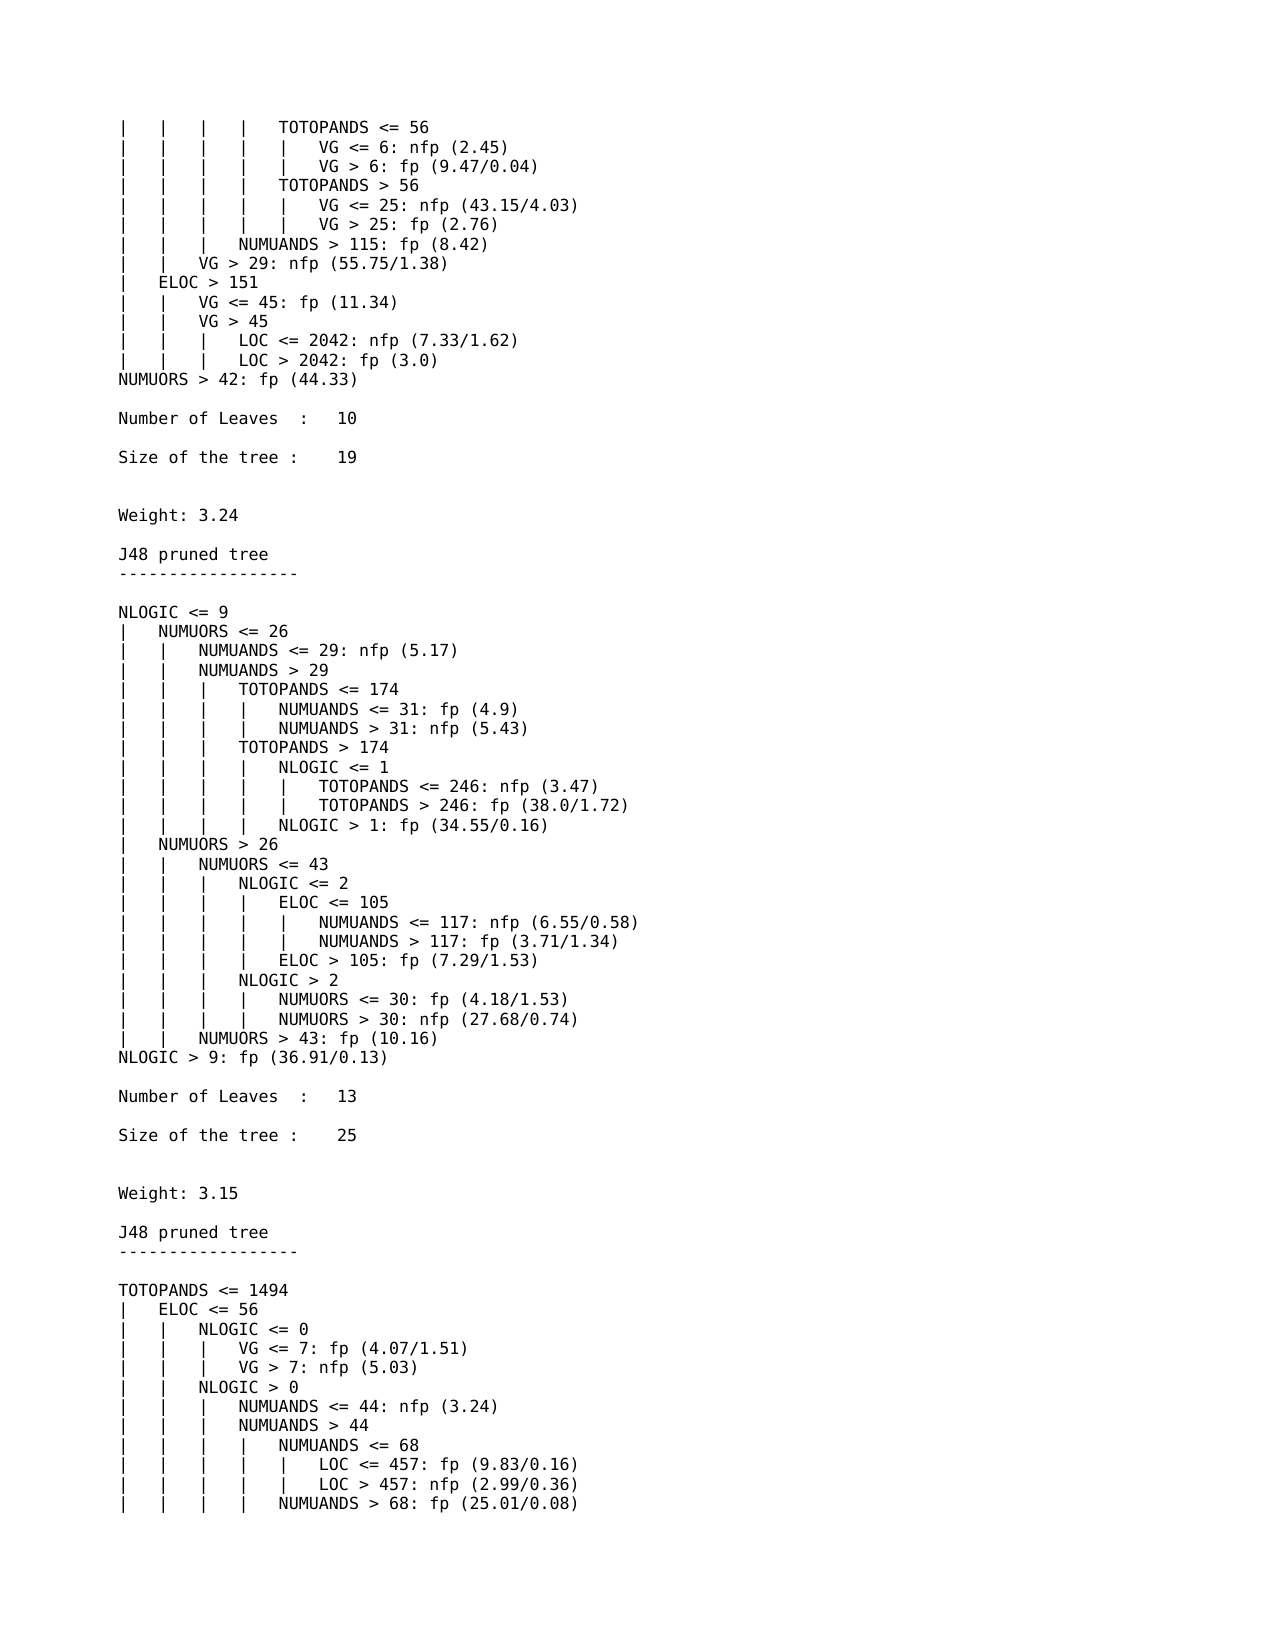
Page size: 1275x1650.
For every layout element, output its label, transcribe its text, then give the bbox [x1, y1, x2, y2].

text | NUMUORS > 26 [118, 835, 1157, 854]
text | | | | NUMUORS <= 30: fp (4.18/1.53) [118, 990, 1157, 1009]
text | NUMUORS <= 26 [118, 622, 1157, 641]
text | | | | | VG > 25: fp (2.76) [118, 215, 1157, 234]
text | | | | | NUMUANDS > 117: fp (3.71/1.34) [118, 932, 1157, 951]
text Size of the tree : 19 [118, 447, 1157, 467]
text | | | | | TOTOPANDS <= 246: nfp (3.47) [118, 777, 1157, 796]
text | | | | NUMUORS > 30: nfp (27.68/0.74) [118, 1009, 1157, 1029]
text | | | | TOTOPANDS > 56 [118, 176, 1157, 196]
text | | | TOTOPANDS > 174 [118, 738, 1157, 757]
text NLOGIC <= 9 [118, 602, 1157, 622]
text | | | | NUMUANDS > 68: fp (25.01/0.08) [118, 1494, 1157, 1513]
text | | VG > 45 [118, 312, 1157, 331]
text | | | LOC <= 2042: nfp (7.33/1.62) [118, 331, 1157, 351]
text J48 pruned tree [118, 544, 1157, 564]
text | | NUMUORS > 43: fp (10.16) [118, 1029, 1157, 1048]
text TOTOPANDS <= 1494 [118, 1281, 1157, 1300]
text | | | NLOGIC > 2 [118, 971, 1157, 990]
text | | | | | NUMUANDS <= 117: nfp (6.55/0.58) [118, 912, 1157, 932]
text Weight: 3.15 [118, 1184, 1157, 1203]
text | | | | NUMUANDS <= 68 [118, 1436, 1157, 1455]
text | | | | | VG <= 25: nfp (43.15/4.03) [118, 196, 1157, 215]
text NUMUORS > 42: fp (44.33) [118, 370, 1157, 389]
text | ELOC <= 56 [118, 1300, 1157, 1319]
text | | NUMUORS <= 43 [118, 854, 1157, 874]
text | | | | | LOC <= 457: fp (9.83/0.16) [118, 1455, 1157, 1474]
text | | NLOGIC > 0 [118, 1377, 1157, 1397]
text | | | NUMUANDS > 44 [118, 1416, 1157, 1436]
text | | VG > 29: nfp (55.75/1.38) [118, 254, 1157, 273]
text | | NUMUANDS <= 29: nfp (5.17) [118, 641, 1157, 661]
text | | | NUMUANDS > 115: fp (8.42) [118, 234, 1157, 254]
text | | | VG <= 7: fp (4.07/1.51) [118, 1339, 1157, 1358]
text | | | LOC > 2042: fp (3.0) [118, 351, 1157, 370]
text | | NUMUANDS > 29 [118, 661, 1157, 680]
text ------------------ [118, 564, 1157, 583]
text | | | | | VG > 6: fp (9.47/0.04) [118, 157, 1157, 176]
text | | | | ELOC > 105: fp (7.29/1.53) [118, 951, 1157, 971]
text | | | VG > 7: nfp (5.03) [118, 1358, 1157, 1377]
text ------------------ [118, 1242, 1157, 1261]
text Size of the tree : 25 [118, 1126, 1157, 1145]
text | | | | NLOGIC > 1: fp (34.55/0.16) [118, 816, 1157, 835]
text | | | NLOGIC <= 2 [118, 874, 1157, 893]
text Weight: 3.24 [118, 506, 1157, 525]
text | | | | NUMUANDS <= 31: fp (4.9) [118, 699, 1157, 719]
text | | | TOTOPANDS <= 174 [118, 680, 1157, 699]
text | | | | TOTOPANDS <= 56 [118, 118, 1157, 137]
text | | VG <= 45: fp (11.34) [118, 292, 1157, 312]
text J48 pruned tree [118, 1222, 1157, 1242]
text | | | | | LOC > 457: nfp (2.99/0.36) [118, 1474, 1157, 1494]
text Number of Leaves : 13 [118, 1087, 1157, 1106]
text | ELOC > 151 [118, 273, 1157, 292]
text | | NLOGIC <= 0 [118, 1319, 1157, 1339]
text | | | NUMUANDS <= 44: nfp (3.24) [118, 1397, 1157, 1416]
text | | | | ELOC <= 105 [118, 893, 1157, 912]
text NLOGIC > 9: fp (36.91/0.13) [118, 1048, 1157, 1067]
text | | | | NLOGIC <= 1 [118, 757, 1157, 777]
text | | | | | VG <= 6: nfp (2.45) [118, 137, 1157, 157]
text Number of Leaves : 10 [118, 409, 1157, 428]
text | | | | | TOTOPANDS > 246: fp (38.0/1.72) [118, 796, 1157, 816]
text | | | | NUMUANDS > 31: nfp (5.43) [118, 719, 1157, 738]
